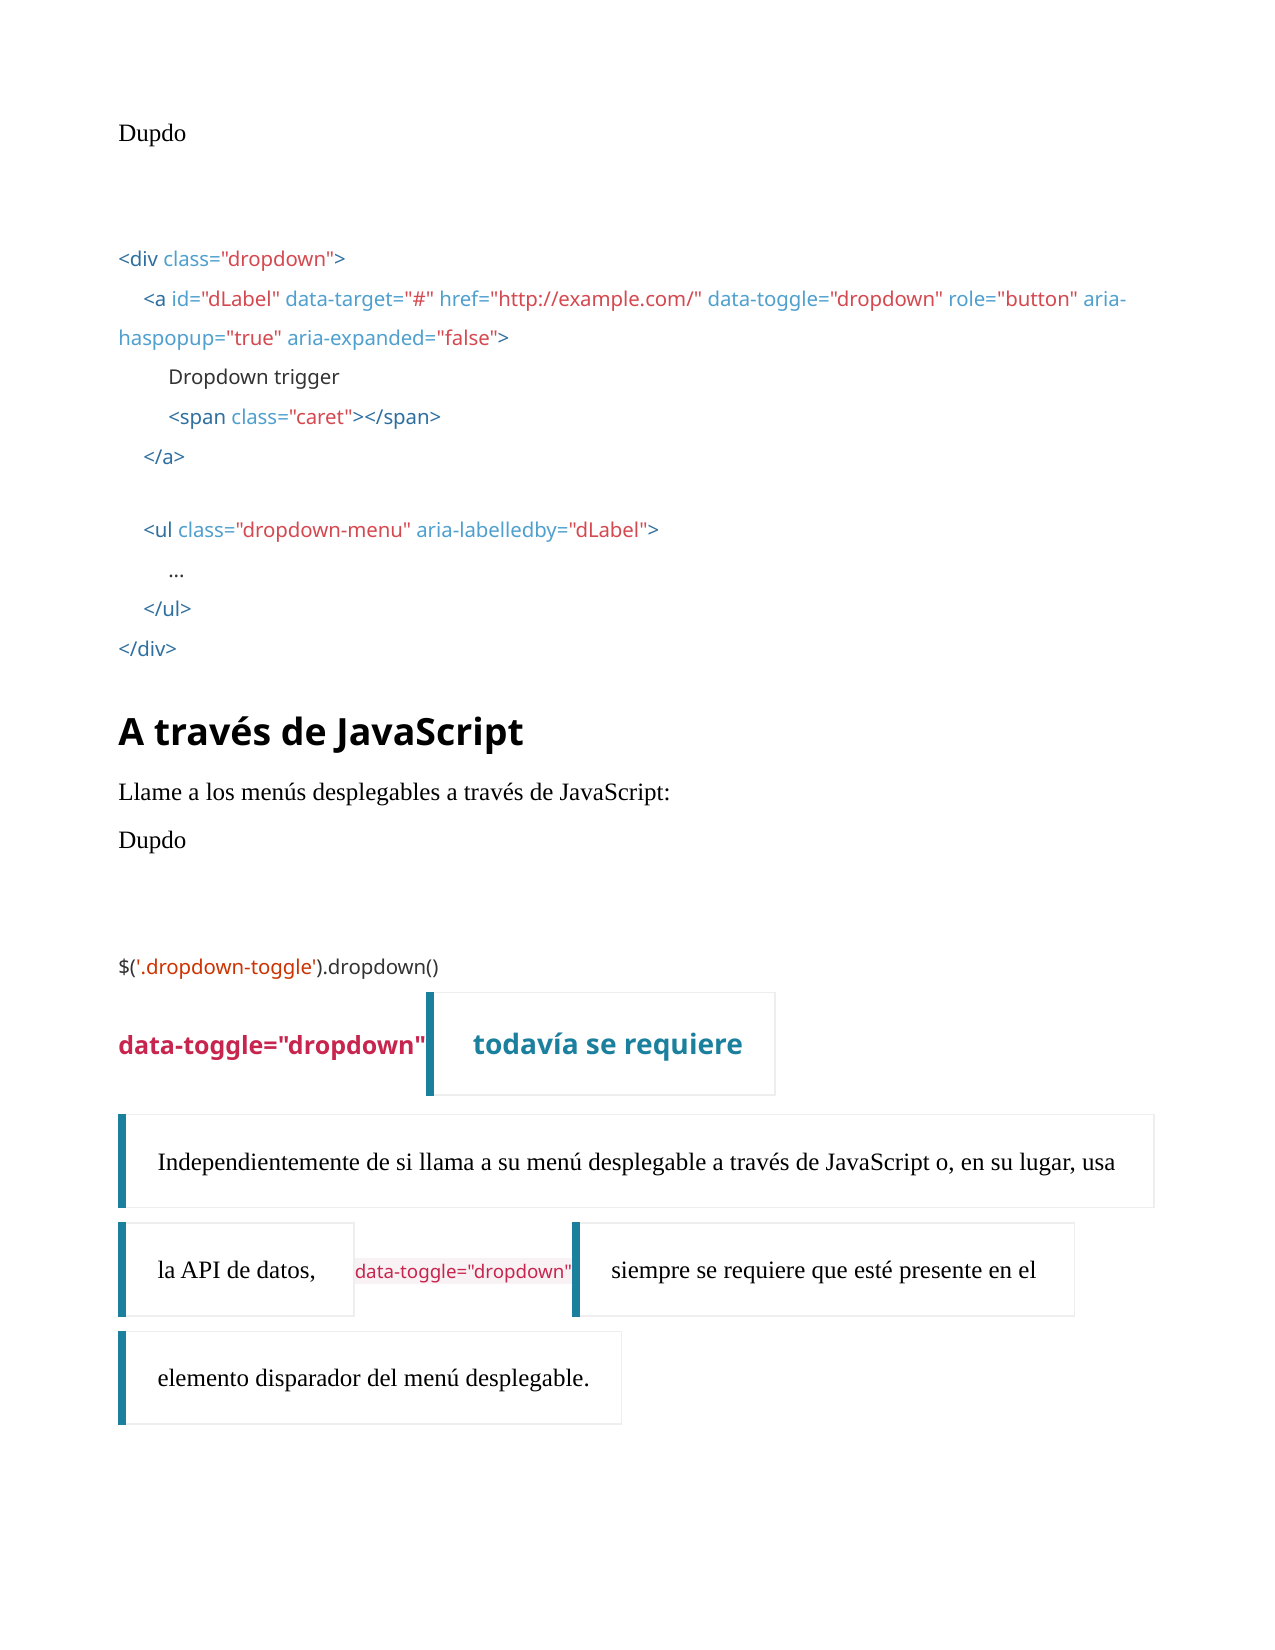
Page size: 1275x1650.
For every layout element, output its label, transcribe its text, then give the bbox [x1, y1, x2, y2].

text Independientemente de si llama a su menú desplegable a través de JavaScript o, en su lugar, usa la API de datos, data-toggle="dropdown"siempre se requiere que esté presente en el elemento disparador del menú desplegable. [118, 1114, 1157, 1425]
text $('.dropdown-toggle').dropdown() [118, 952, 1157, 980]
text Dupdo [118, 826, 1157, 854]
subtitle todavía se requiere [434, 993, 774, 1094]
text ... [118, 555, 1157, 583]
subtitle [776, 992, 1157, 1096]
text <ul class="dropdown-menu" aria-labelledby="dLabel"> [118, 516, 1157, 544]
subtitle data-toggle="dropdown" [118, 992, 426, 1096]
subtitle A través de JavaScript [118, 705, 1157, 756]
text Dupdo [118, 118, 1157, 147]
text Dropdown trigger [118, 363, 1157, 391]
text <a id="dLabel" data-target="#" href="http://example.com/" data-toggle="dropdown" role="button" aria-haspopup="true" aria-expanded="false"> [118, 284, 1157, 351]
text Llame a los menús desplegables a través de JavaScript: [118, 777, 1157, 806]
text </div> [118, 635, 1157, 662]
text <div class="dropdown"> [118, 245, 1157, 273]
text </ul> [118, 595, 1157, 623]
text <span class="caret"></span> [118, 403, 1157, 431]
text </a> [118, 442, 1157, 470]
